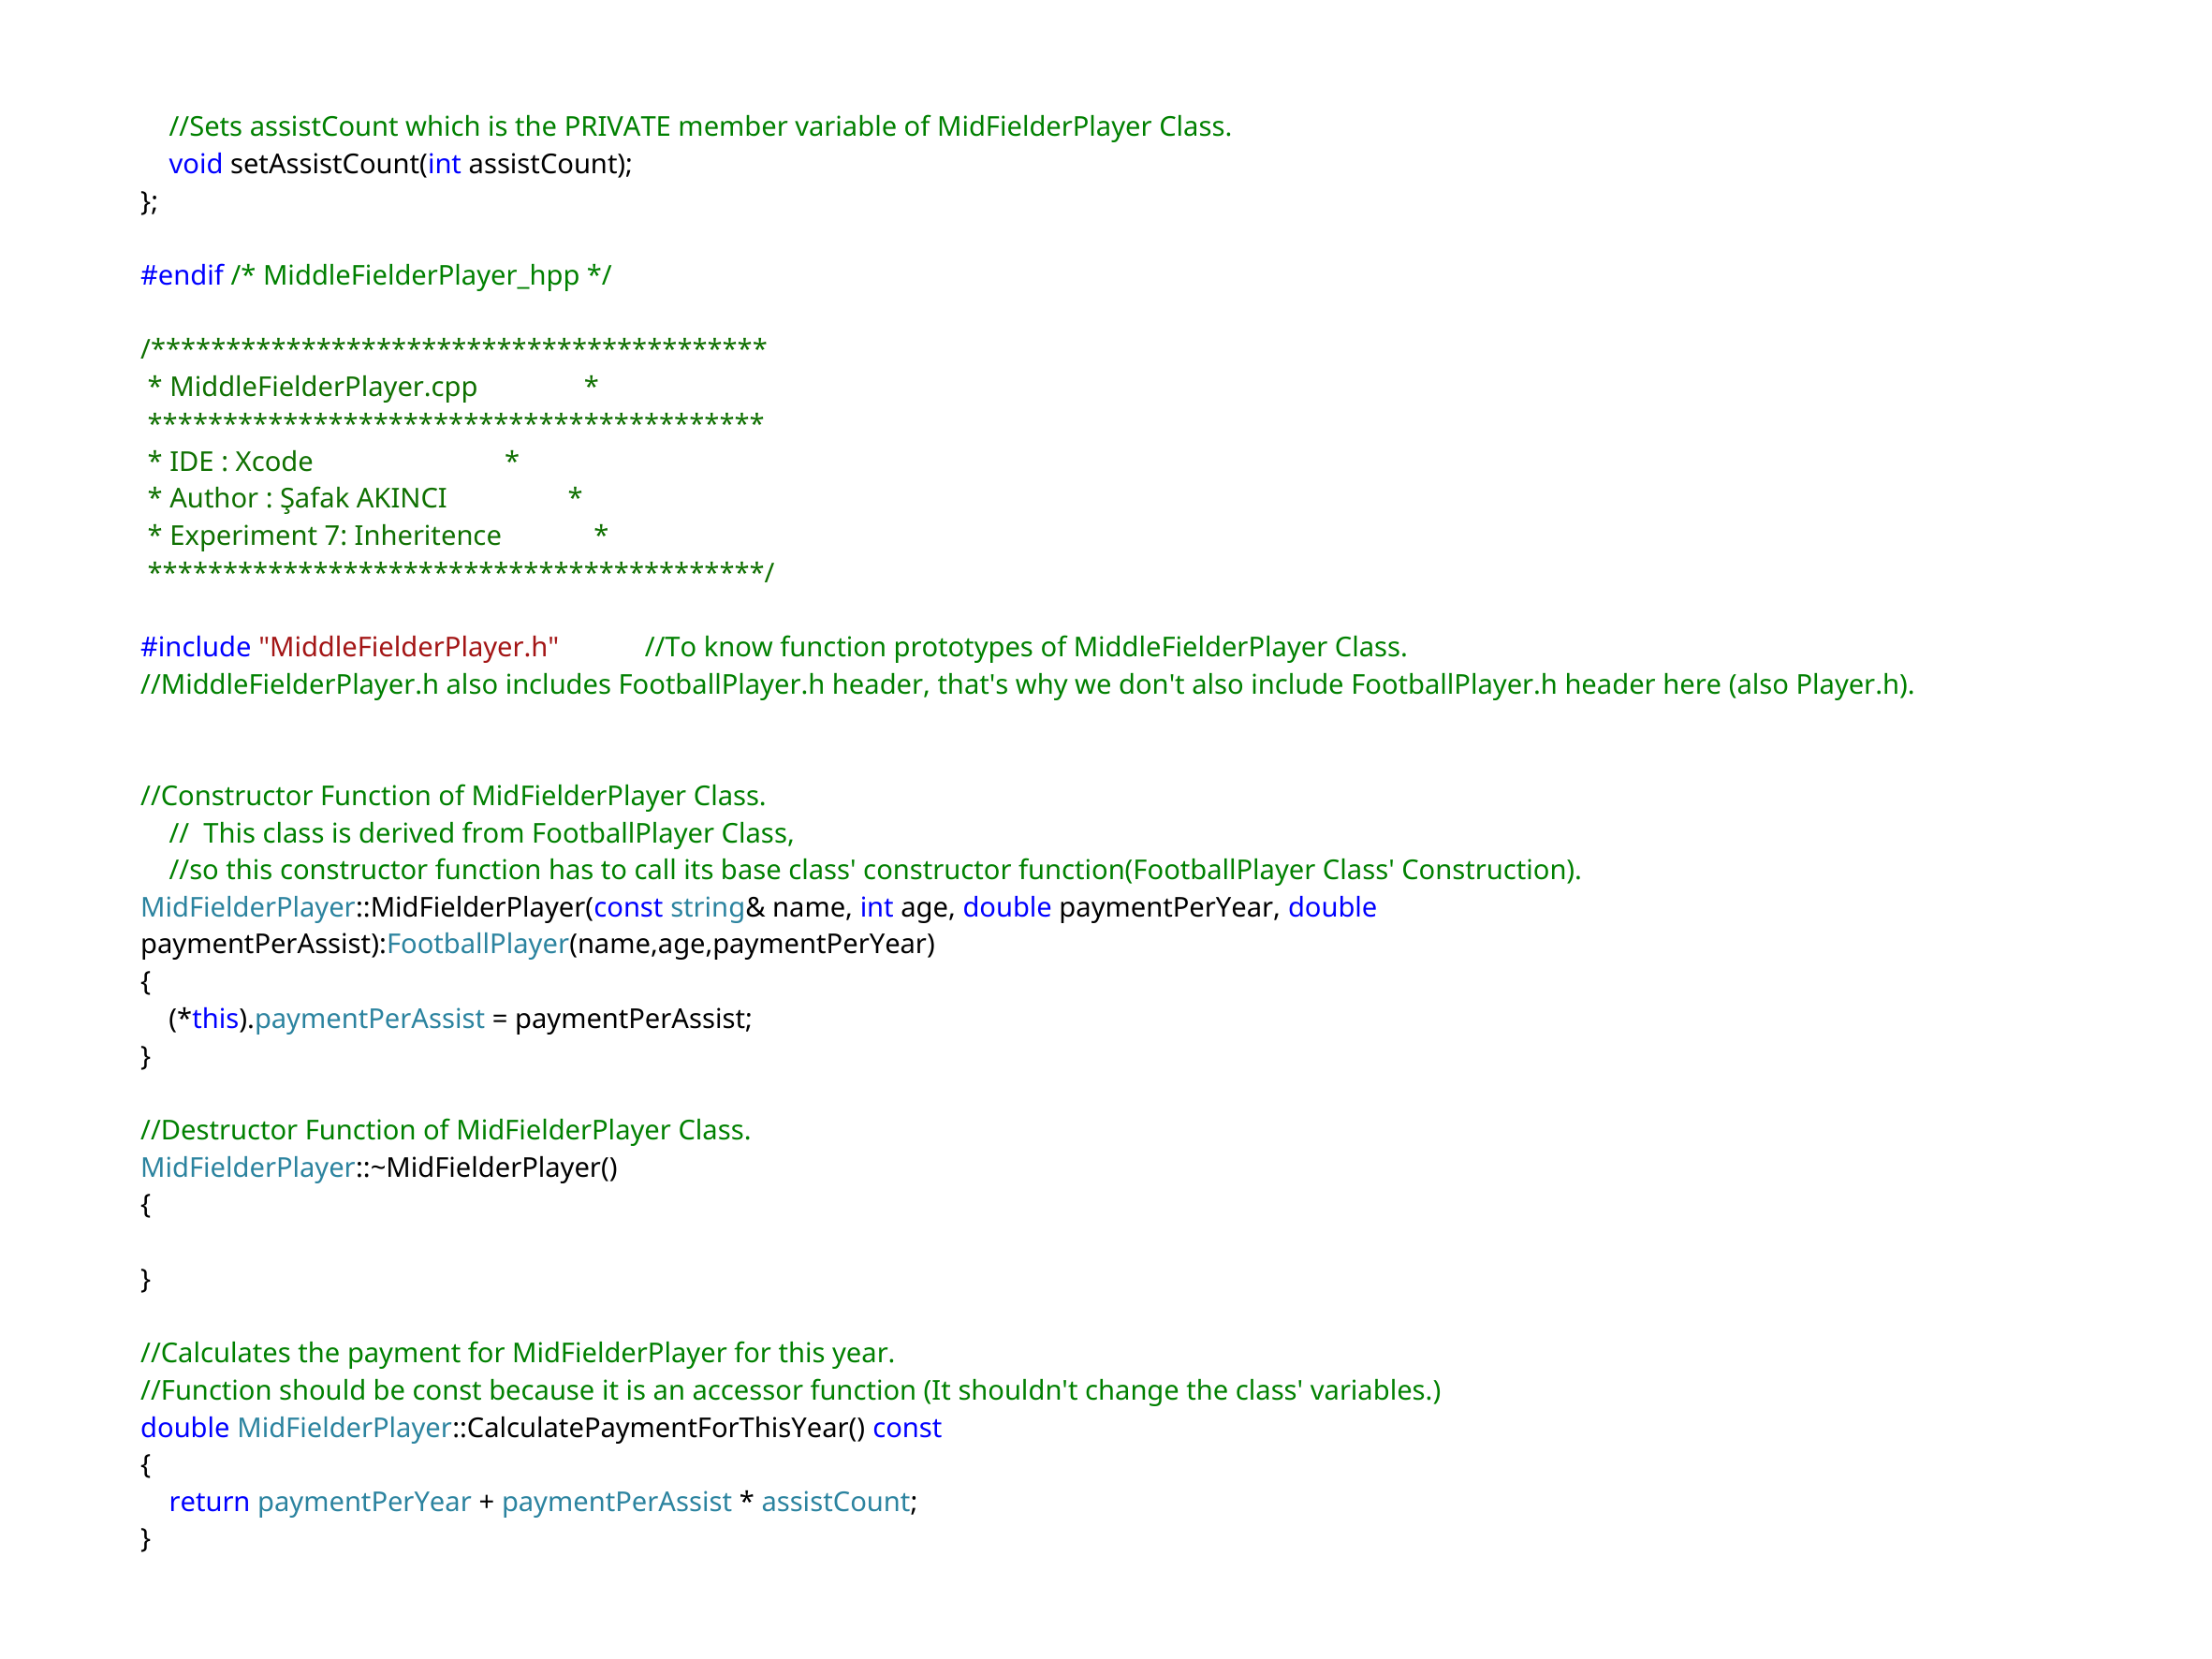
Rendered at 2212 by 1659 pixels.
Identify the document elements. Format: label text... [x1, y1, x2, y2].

text { [140, 962, 2071, 999]
text * Experiment 7: Inheritence * [140, 516, 2071, 553]
text //MiddleFielderPlayer.h also includes FootballPlayer.h header, that's why we don't also include FootballPlayer.h header here (also Player.h). [140, 665, 2071, 702]
text //Constructor Function of MidFielderPlayer Class. [140, 776, 2071, 814]
text } [140, 1259, 2071, 1297]
text MidFielderPlayer::~MidFielderPlayer() [140, 1148, 2071, 1185]
text } [140, 1520, 2071, 1556]
text ***************************************** [140, 404, 2071, 442]
text /***************************************** [140, 330, 2071, 367]
text // This class is derived from FootballPlayer Class, [140, 814, 2071, 850]
text (*this).paymentPerAssist = paymentPerAssist; [140, 999, 2071, 1036]
text * MiddleFielderPlayer.cpp * [140, 367, 2071, 404]
text //Destructor Function of MidFielderPlayer Class. [140, 1110, 2071, 1148]
text //so this constructor function has to call its base class' constructor function(FootballPlayer Class' Construction). [140, 850, 2071, 888]
text MidFielderPlayer::MidFielderPlayer(const string& name, int age, double paymentPerYear, double paymentPerAssist):FootballPlayer(name,age,paymentPerYear) [140, 888, 2071, 962]
text { [140, 1185, 2071, 1222]
text { [140, 1445, 2071, 1482]
text //Sets assistCount which is the PRIVATE member variable of MidFielderPlayer Class. [140, 108, 2071, 144]
text void setAssistCount(int assistCount); [140, 144, 2071, 182]
text } [140, 1036, 2071, 1074]
text * Author : Şafak AKINCI * [140, 479, 2071, 516]
text }; [140, 182, 2071, 219]
text //Function should be const because it is an accessor function (It shouldn't change the class' variables.) [140, 1371, 2071, 1408]
text * IDE : Xcode * [140, 442, 2071, 479]
text *****************************************/ [140, 553, 2071, 591]
text //Calculates the payment for MidFielderPlayer for this year. [140, 1333, 2071, 1371]
text #endif /* MiddleFielderPlayer_hpp */ [140, 256, 2071, 293]
text return paymentPerYear + paymentPerAssist * assistCount; [140, 1482, 2071, 1520]
text double MidFielderPlayer::CalculatePaymentForThisYear() const [140, 1408, 2071, 1445]
text #include "MiddleFielderPlayer.h" //To know function prototypes of MiddleFielderPlayer Class. [140, 627, 2071, 665]
